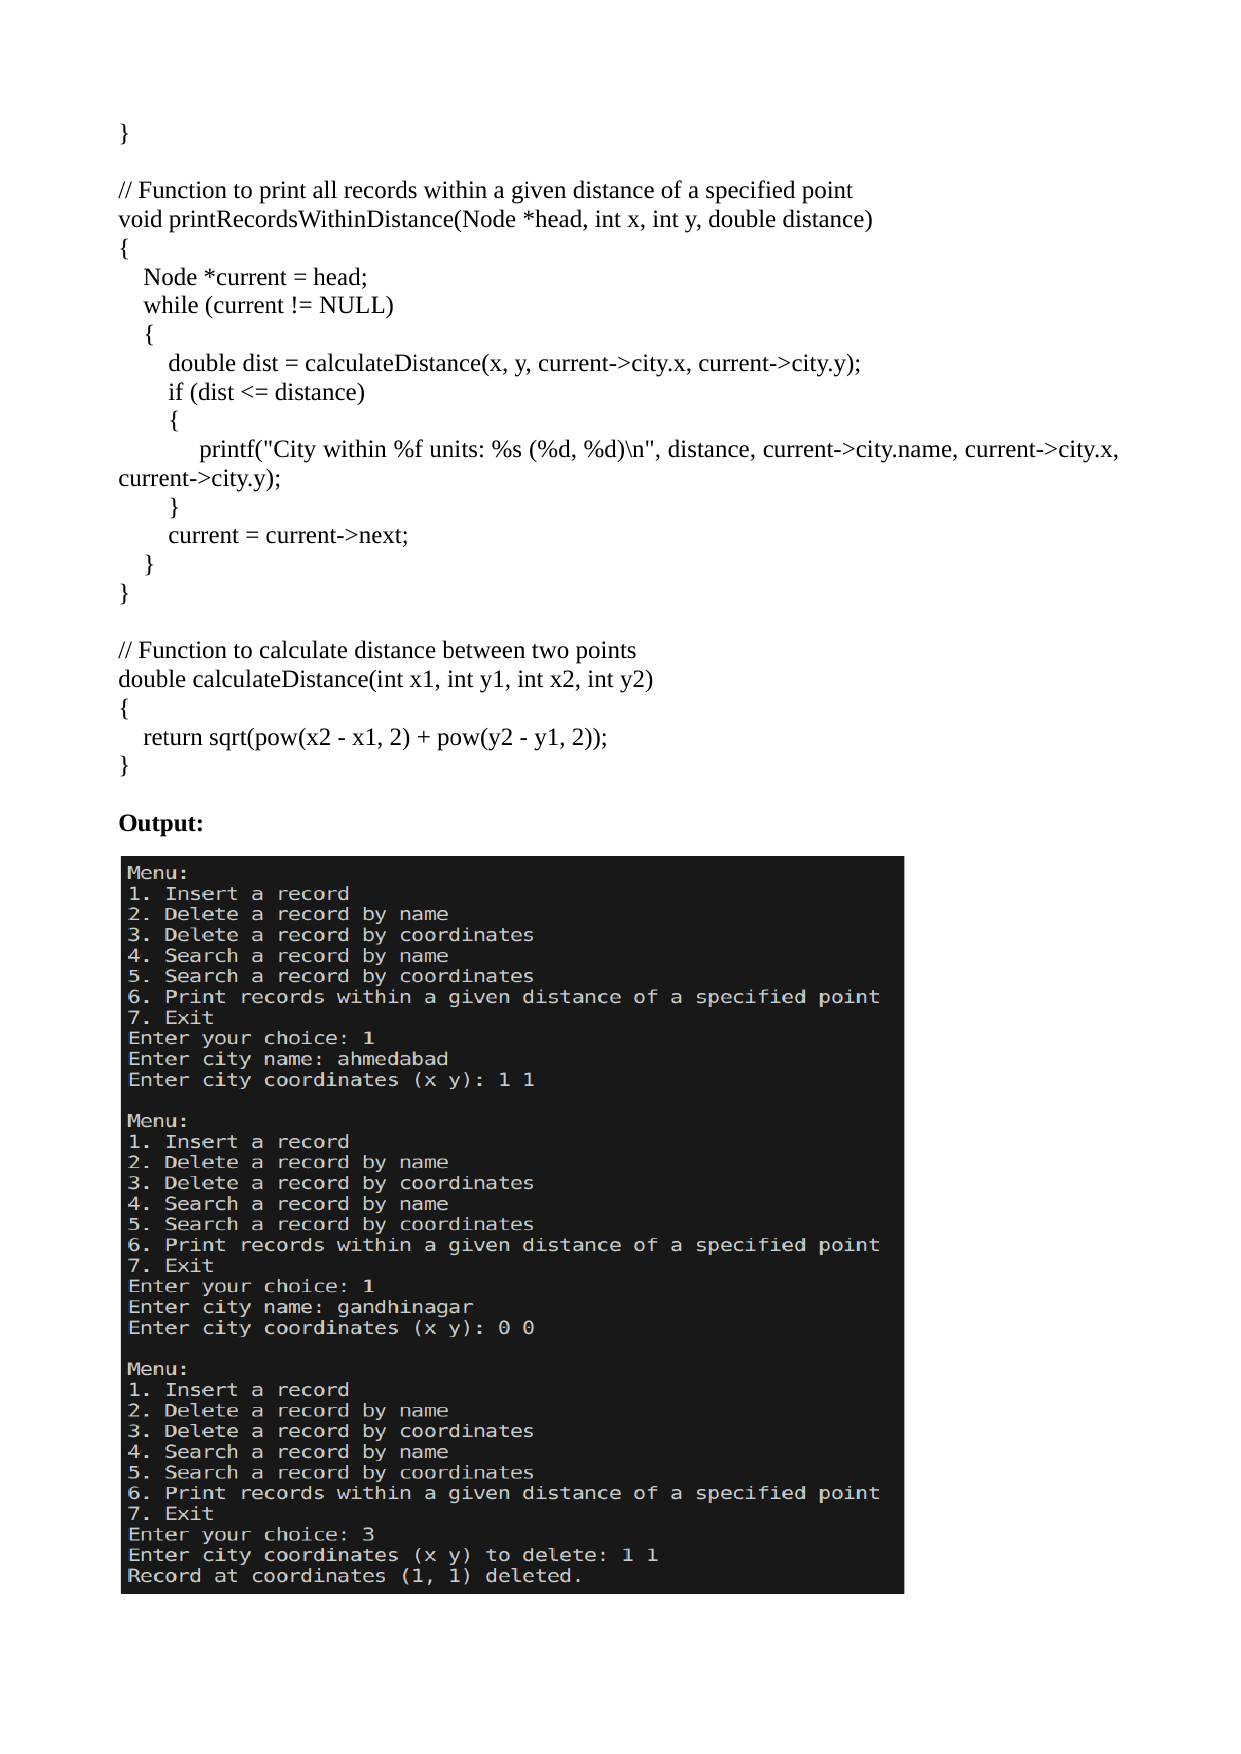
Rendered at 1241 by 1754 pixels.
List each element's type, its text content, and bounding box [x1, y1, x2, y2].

text while (current != NULL) [118, 291, 1122, 319]
text } [118, 751, 1122, 779]
text { [118, 319, 1122, 348]
text } [118, 578, 1122, 607]
text double dist = calculateDistance(x, y, current->city.x, current->city.y); [118, 348, 1122, 377]
text Output: [118, 808, 1122, 837]
text if (dist <= distance) [118, 377, 1122, 406]
text void printRecordsWithinDistance(Node *head, int x, int y, double distance) [118, 204, 1122, 233]
text } [118, 118, 1122, 147]
text // Function to print all records within a given distance of a specified point [118, 176, 1122, 204]
text // Function to calculate distance between two points [118, 636, 1122, 664]
text current = current->next; [118, 521, 1122, 549]
text return sqrt(pow(x2 - x1, 2) + pow(y2 - y1, 2)); [118, 722, 1122, 751]
text { [118, 406, 1122, 434]
text Node *current = head; [118, 262, 1122, 291]
text } [118, 549, 1122, 578]
picture [120, 856, 905, 1594]
text { [118, 693, 1122, 722]
text double calculateDistance(int x1, int y1, int x2, int y2) [118, 664, 1122, 693]
text } [118, 492, 1122, 521]
text printf("City within %f units: %s (%d, %d)\n", distance, current->city.name, current->city.x, current->city.y); [118, 434, 1122, 492]
text { [118, 233, 1122, 262]
